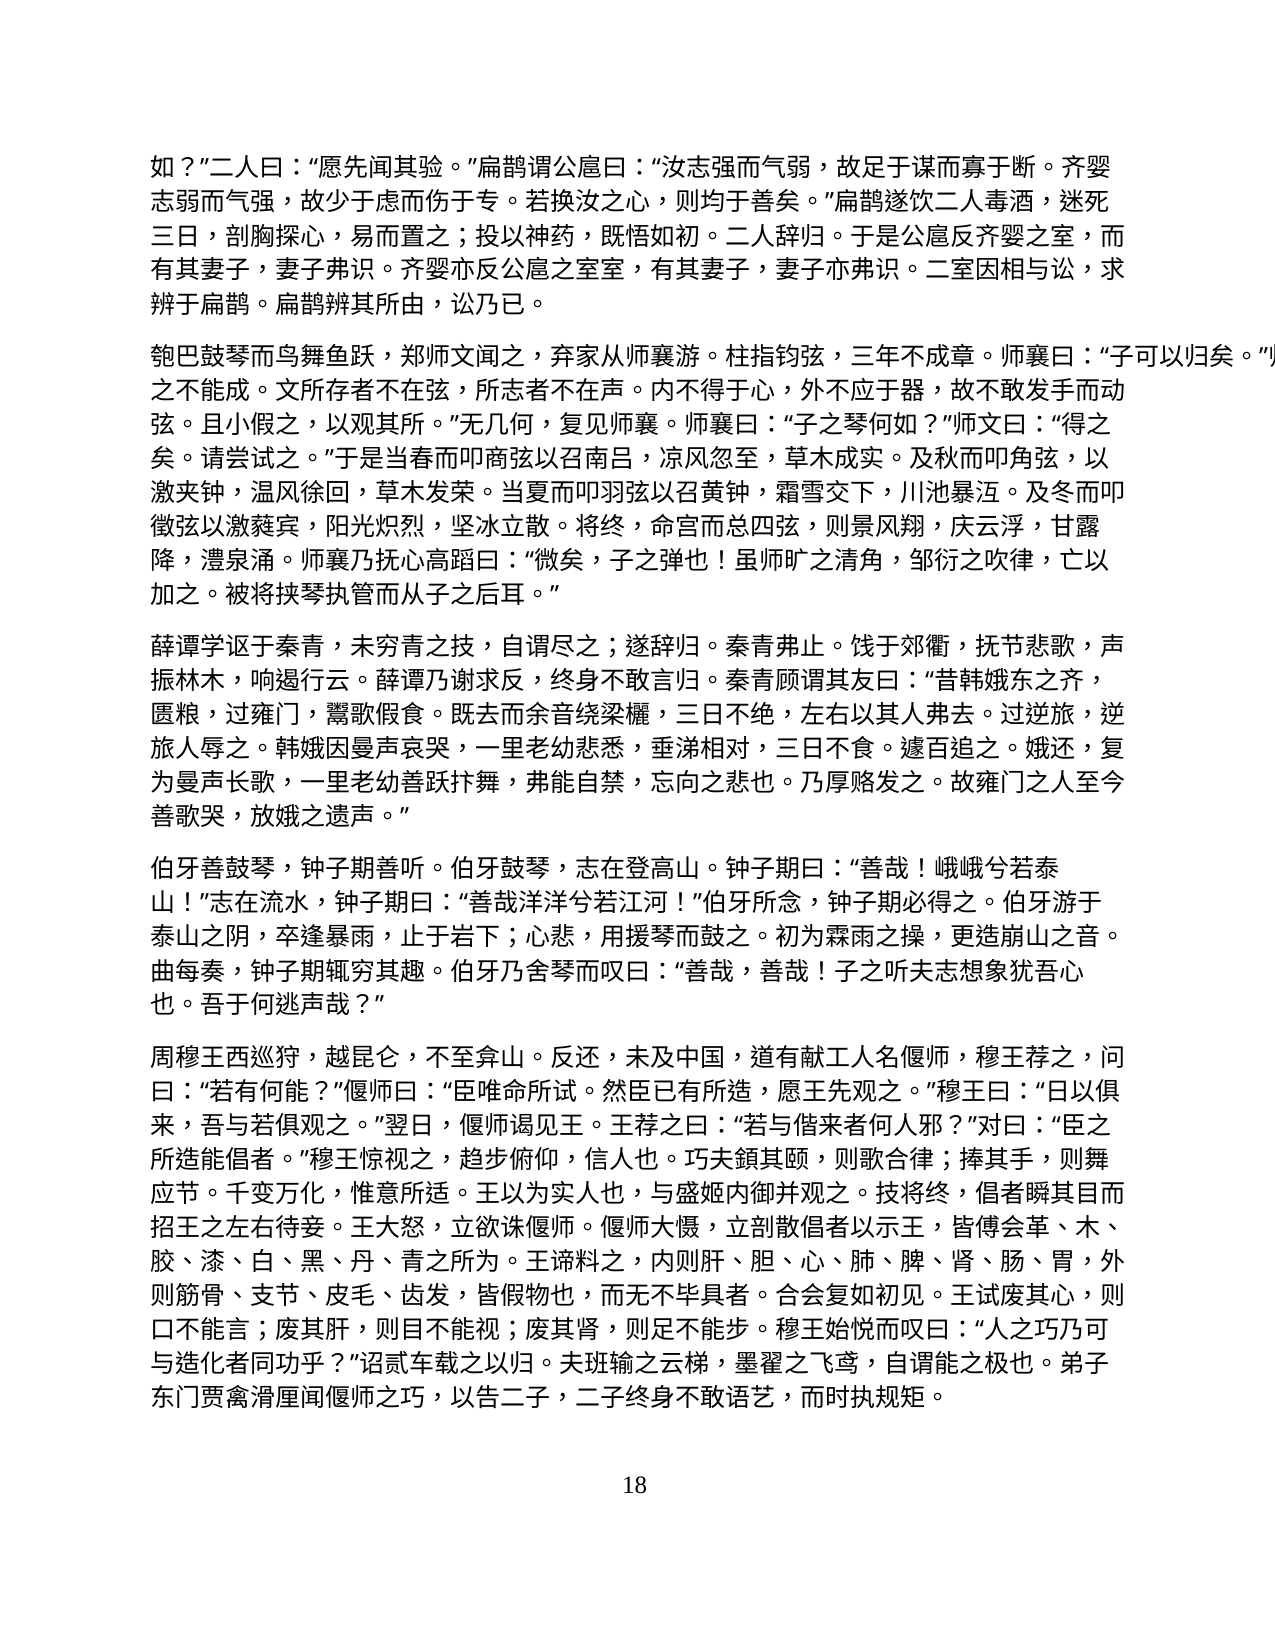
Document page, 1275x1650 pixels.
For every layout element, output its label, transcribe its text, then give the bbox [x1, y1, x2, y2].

text 周穆王西巡狩，越昆仑，不至弇山。反还，未及中国，道有献工人名偃师，穆王荐之，问曰：“若有何能？”偃师曰：“臣唯命所试。然臣已有所造，愿王先观之。”穆王曰：“日以俱来，吾与若俱观之。”翌日，偃师谒见王。王荐之曰：“若与偕来者何人邪？”对曰：“臣之所造能倡者。”穆王惊视之，趋步俯仰，信人也。巧夫顉其颐，则歌合律；捧其手，则舞应节。千变万化，惟意所适。王以为实人也，与盛姬内御并观之。技将终，倡者瞬其目而招王之左右待妾。王大怒，立欲诛偃师。偃师大慑，立剖散倡者以示王，皆傅会革、木、胶、漆、白、黑、丹、青之所为。王谛料之，内则肝、胆、心、肺、脾、肾、肠、胃，外则筋骨、支节、皮毛、齿发，皆假物也，而无不毕具者。合会复如初见。王试废其心，则口不能言；废其肝，则目不能视；废其肾，则足不能步。穆王始悦而叹曰：“人之巧乃可与造化者同功乎？”诏贰车载之以归。夫班输之云梯，墨翟之飞鸢，自谓能之极也。弟子东门贾禽滑厘闻偃师之巧，以告二子，二子终身不敢语艺，而时执规矩。 [150, 1039, 1125, 1414]
text 伯牙善鼓琴，钟子期善听。伯牙鼓琴，志在登高山。钟子期曰：“善哉！峨峨兮若泰山！”志在流水，钟子期曰：“善哉洋洋兮若江河！”伯牙所念，钟子期必得之。伯牙游于泰山之阴，卒逢暴雨，止于岩下；心悲，用援琴而鼓之。初为霖雨之操，更造崩山之音。曲每奏，钟子期辄穷其趣。伯牙乃舍琴而叹曰：“善哉，善哉！子之听夫志想象犹吾心也。吾于何逃声哉？” [150, 851, 1125, 1021]
text 如？”二人曰：“愿先闻其验。”扁鹊谓公扈曰：“汝志强而气弱，故足于谋而寡于断。齐婴志弱而气强，故少于虑而伤于专。若换汝之心，则均于善矣。”扁鹊遂饮二人毒酒，迷死三日，剖胸探心，易而置之；投以神药，既悟如初。二人辞归。于是公扈反齐婴之室，而有其妻子，妻子弗识。齐婴亦反公扈之室室，有其妻子，妻子亦弗识。二室因相与讼，求辨于扁鹊。扁鹊辨其所由，讼乃已。 [150, 150, 1125, 320]
text 薛谭学讴于秦青，未穷青之技，自谓尽之；遂辞归。秦青弗止。饯于郊衢，抚节悲歌，声振林木，响遏行云。薛谭乃谢求反，终身不敢言归。秦青顾谓其友曰：“昔韩娥东之齐，匮粮，过雍门，鬻歌假食。既去而余音绕梁欐，三日不绝，左右以其人弗去。过逆旅，逆旅人辱之。韩娥因曼声哀哭，一里老幼悲悉，垂涕相对，三日不食。遽百追之。娥还，复为曼声长歌，一里老幼善跃抃舞，弗能自禁，忘向之悲也。乃厚赂发之。故雍门之人至今善歌哭，放娥之遗声。” [150, 629, 1125, 833]
text 匏巴鼓琴而鸟舞鱼跃，郑师文闻之，弃家从师襄游。柱指钧弦，三年不成章。师襄曰：“子可以归矣。”师文舍其琴，叹曰：“文非弦之不能钩，非章之不能成。文所存者不在弦，所志者不在声。内不得于心，外不应于器，故不敢发手而动弦。且小假之，以观其所。”无几何，复见师襄。师襄曰：“子之琴何如？”师文曰：“得之矣。请尝试之。”于是当春而叩商弦以召南吕，凉风忽至，草木成实。及秋而叩角弦，以激夹钟，温风徐回，草木发荣。当夏而叩羽弦以召黄钟，霜雪交下，川池暴沍。及冬而叩徵弦以激蕤宾，阳光炽烈，坚冰立散。将终，命宫而总四弦，则景风翔，庆云浮，甘露降，澧泉涌。师襄乃抚心高蹈曰：“微矣，子之弹也！虽师旷之清角，邹衍之吹律，亡以加之。被将挟琴执管而从子之后耳。” [150, 338, 1125, 611]
